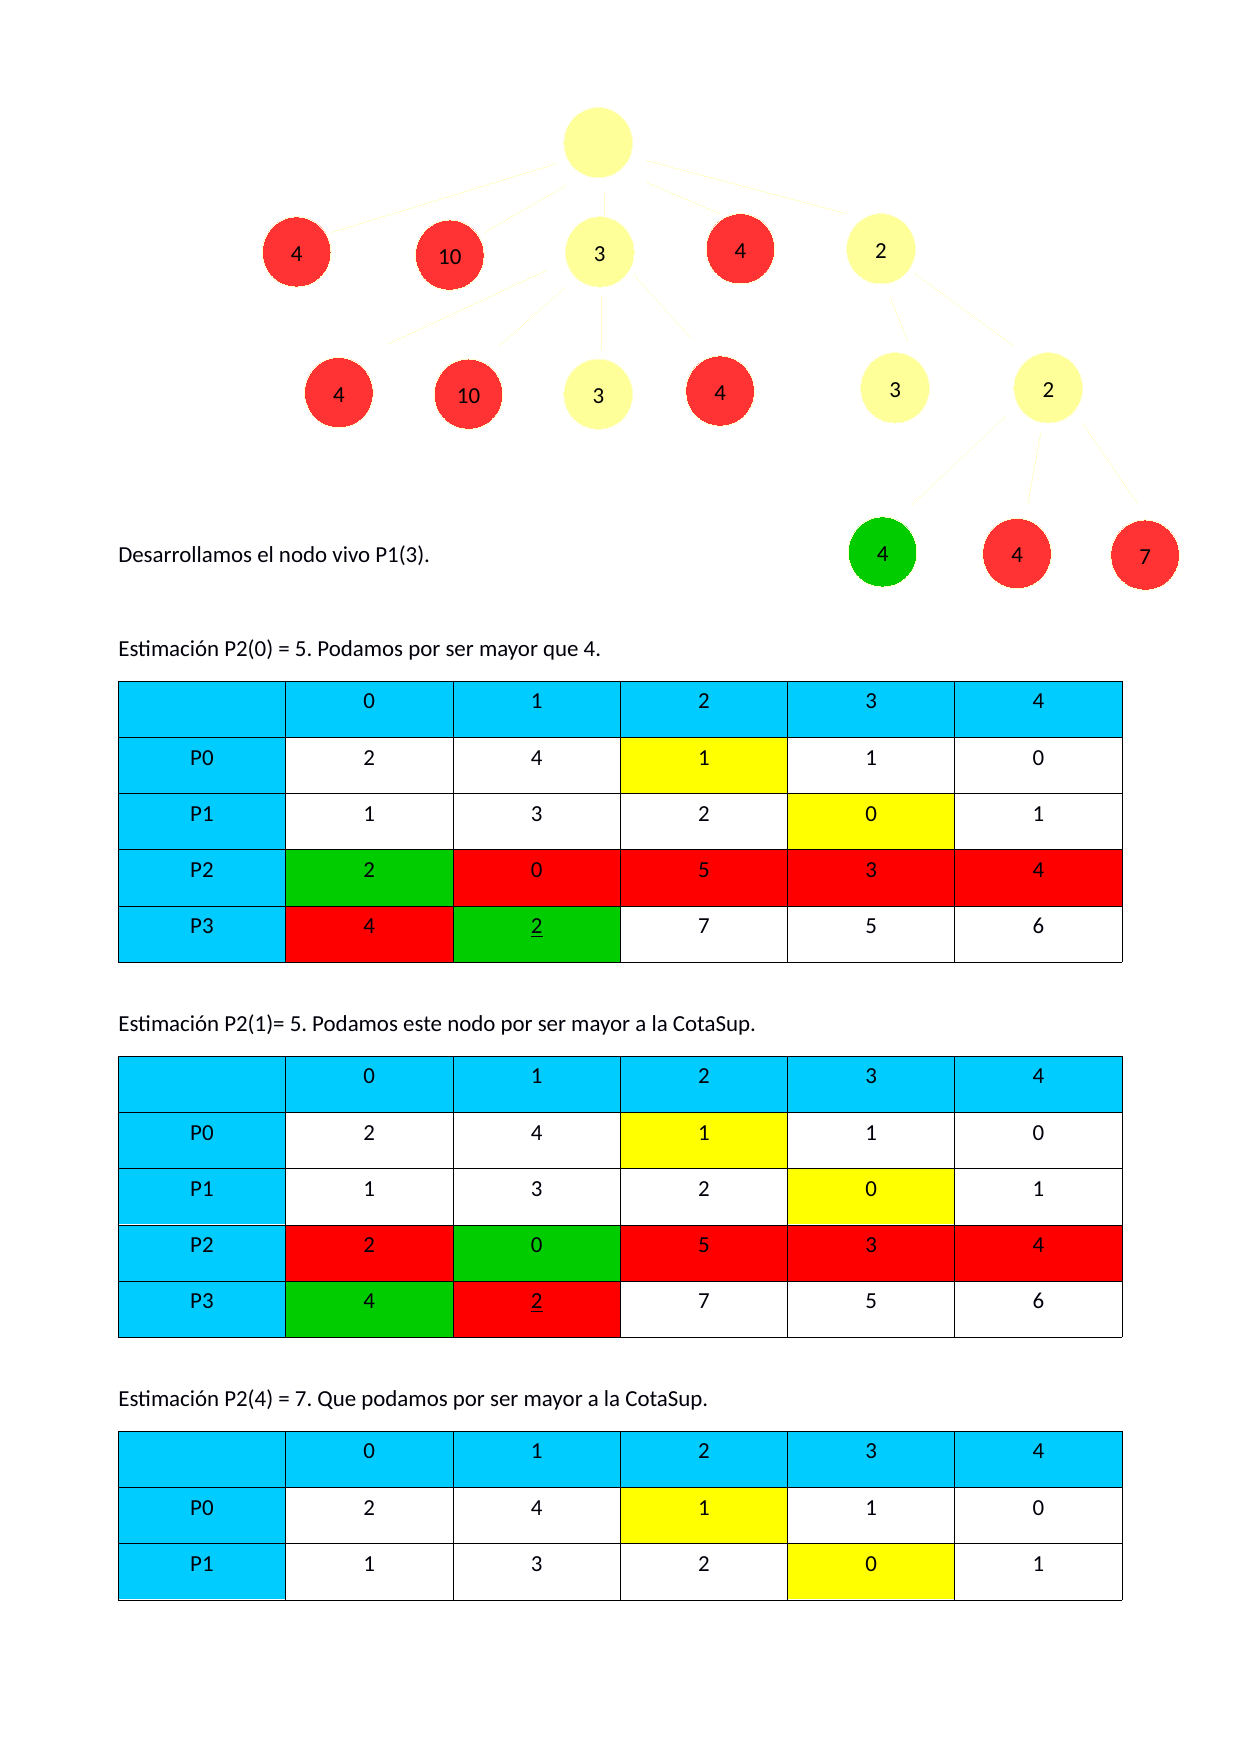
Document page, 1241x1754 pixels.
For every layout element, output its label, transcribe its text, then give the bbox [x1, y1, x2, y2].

table_header 2 [621, 682, 787, 737]
table_header [119, 1432, 285, 1487]
table_cell 1 [286, 1544, 453, 1599]
text Estimación P2(1)= 5. Podamos este nodo por ser mayor a la CotaSup. [118, 1009, 1122, 1037]
table_cell 4 [454, 1488, 620, 1543]
text Estimación P2(0) = 5. Podamos por ser mayor que 4. [118, 634, 1122, 662]
table_cell 2 [454, 1282, 620, 1337]
table_cell 1 [955, 794, 1122, 849]
table_cell 1 [621, 738, 787, 793]
table_cell 2 [286, 1488, 453, 1543]
table_cell 0 [454, 1226, 620, 1281]
table_header 3 [788, 682, 954, 737]
table_cell 1 [788, 1113, 954, 1168]
table_cell 2 [621, 794, 787, 849]
table_cell 0 [788, 1169, 954, 1224]
table_header 4 [955, 682, 1122, 737]
table_cell 1 [286, 1169, 453, 1224]
table_cell 7 [621, 907, 787, 962]
table_cell P1 [119, 1544, 285, 1599]
table_cell 0 [955, 1488, 1122, 1543]
table_cell 3 [788, 850, 954, 906]
table_cell P3 [119, 1282, 285, 1337]
table_cell P1 [119, 794, 285, 849]
table_cell P3 [119, 907, 285, 962]
table_cell 2 [286, 1113, 453, 1168]
table_cell 4 [286, 1282, 453, 1337]
table_cell P1 [119, 1169, 285, 1224]
table_cell 1 [955, 1544, 1122, 1599]
table_cell 1 [788, 738, 954, 793]
text [914, 540, 985, 568]
table_cell 6 [955, 907, 1122, 962]
table_cell 5 [788, 1282, 954, 1337]
table_cell 2 [454, 907, 620, 962]
table_cell 2 [286, 738, 453, 793]
table_header 1 [454, 1057, 620, 1112]
table_cell 1 [621, 1488, 787, 1543]
table_cell 0 [788, 794, 954, 849]
table_cell 3 [788, 1226, 954, 1281]
table_cell 2 [621, 1544, 787, 1599]
table_cell 2 [286, 850, 453, 906]
table_cell 5 [621, 1226, 787, 1281]
table_cell 4 [955, 850, 1122, 906]
text Estimación P2(4) = 7. Que podamos por ser mayor a la CotaSup. [118, 1384, 1122, 1412]
table_cell 5 [621, 850, 787, 906]
table_cell 1 [955, 1169, 1122, 1224]
table_header 1 [454, 1432, 620, 1487]
table_header 2 [621, 1432, 787, 1487]
table_header 3 [788, 1432, 954, 1487]
table_cell 0 [454, 850, 620, 906]
table_header 0 [286, 1432, 453, 1487]
table_cell 4 [955, 1226, 1122, 1281]
table_cell 4 [454, 1113, 620, 1168]
table_header 0 [286, 682, 453, 737]
text Desarrollamos el nodo vivo P1(3). [118, 540, 851, 568]
table_cell 2 [286, 1226, 453, 1281]
table_cell P2 [119, 1226, 285, 1281]
table_cell P0 [119, 1488, 285, 1543]
table_header [119, 1057, 285, 1112]
table_header 4 [955, 1057, 1122, 1112]
table_cell 1 [286, 794, 453, 849]
table_cell P2 [119, 850, 285, 906]
table_cell P0 [119, 1113, 285, 1168]
table_cell 0 [955, 1113, 1122, 1168]
table_header [119, 682, 285, 737]
table_cell 3 [454, 794, 620, 849]
table_cell 3 [454, 1169, 620, 1224]
table_cell P0 [119, 738, 285, 793]
table_header 1 [454, 682, 620, 737]
table_header 4 [955, 1432, 1122, 1487]
table_cell 0 [788, 1544, 954, 1599]
table_cell 1 [788, 1488, 954, 1543]
table_cell 5 [788, 907, 954, 962]
table_cell 3 [454, 1544, 620, 1599]
table_header 2 [621, 1057, 787, 1112]
table_cell 2 [621, 1169, 787, 1224]
table_cell 7 [621, 1282, 787, 1337]
table_header 3 [788, 1057, 954, 1112]
table_cell 4 [286, 907, 453, 962]
table_header 0 [286, 1057, 453, 1112]
table_cell 4 [454, 738, 620, 793]
table_cell 0 [955, 738, 1122, 793]
text [1049, 540, 1113, 568]
table_cell 6 [955, 1282, 1122, 1337]
table_cell 1 [621, 1113, 787, 1168]
